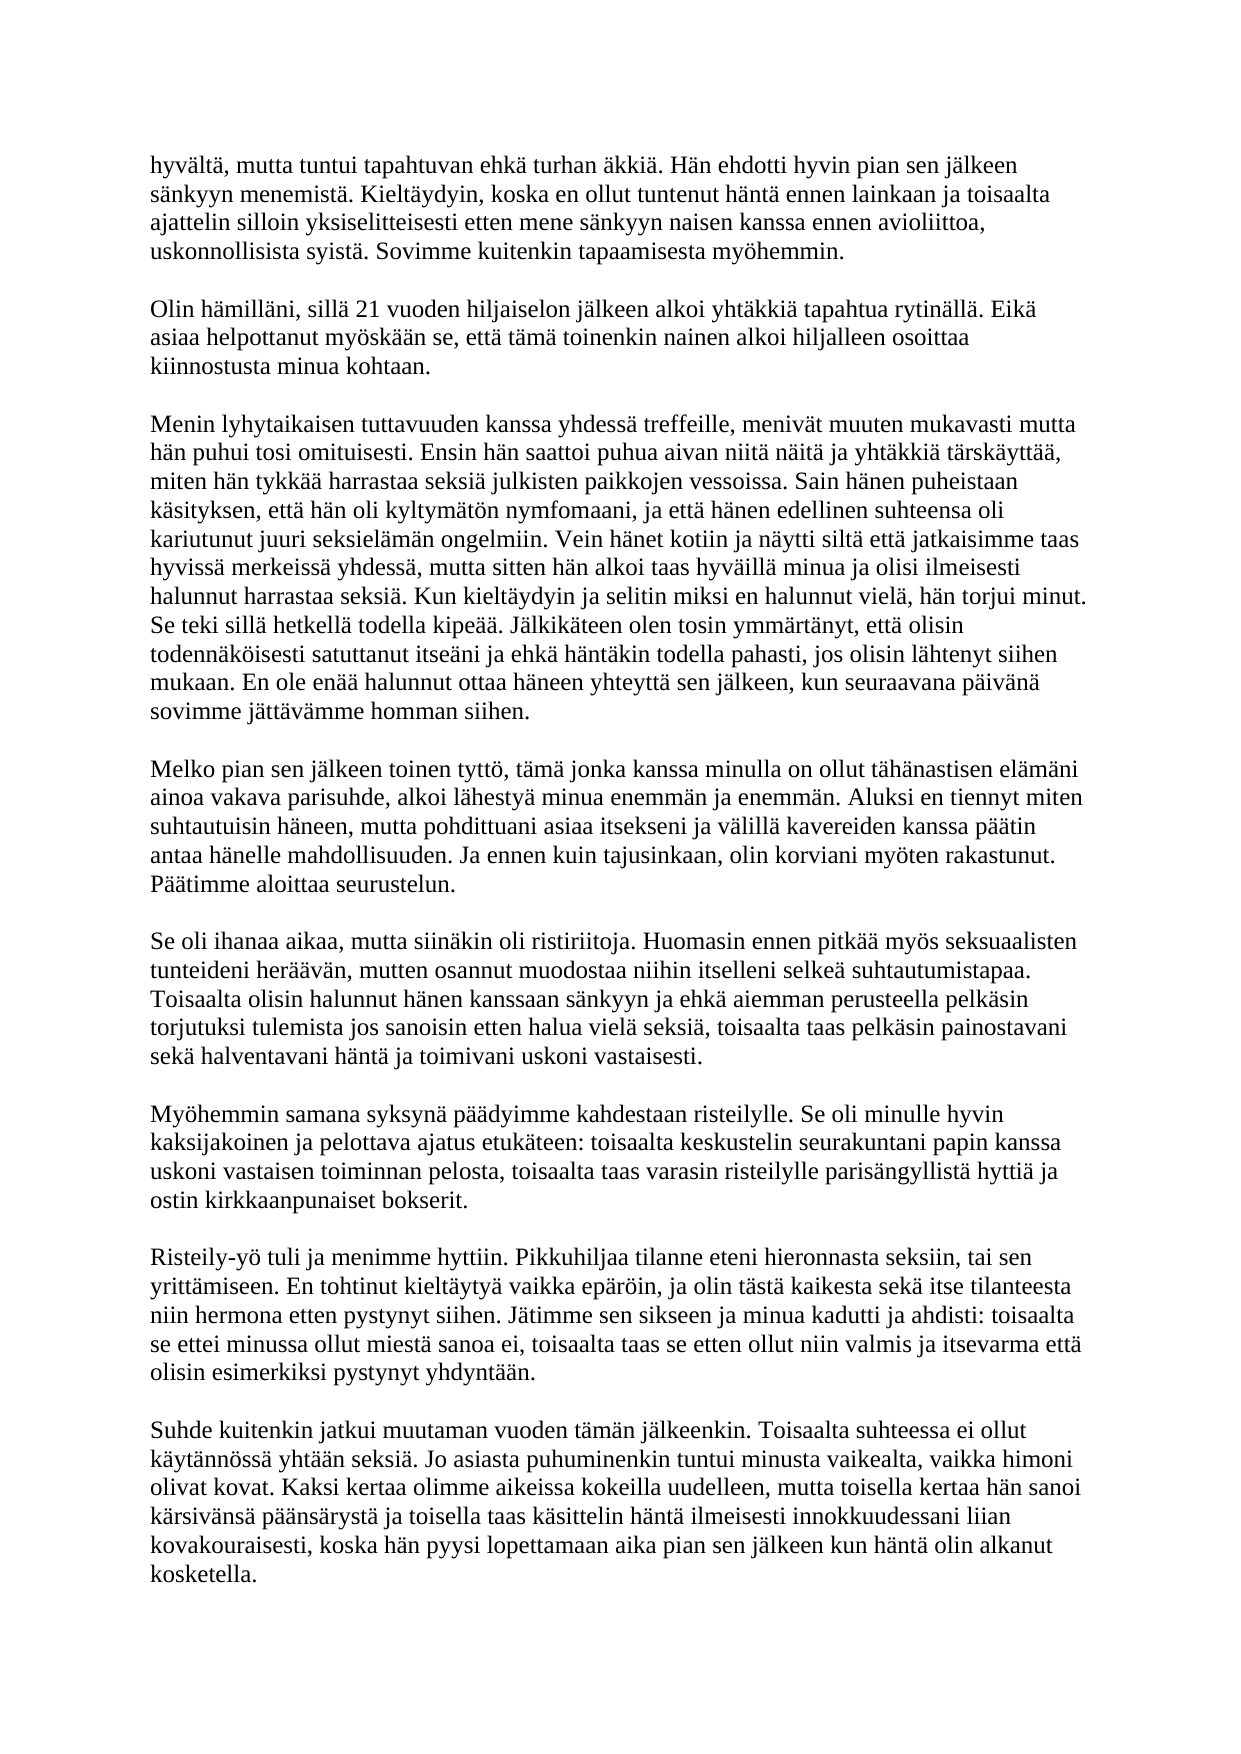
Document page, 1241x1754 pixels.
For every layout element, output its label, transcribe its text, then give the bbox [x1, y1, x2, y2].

text hyvältä, mutta tuntui tapahtuvan ehkä turhan äkkiä. Hän ehdotti hyvin pian sen jälkeen sänkyyn menemistä. Kieltäydyin, koska en ollut tuntenut häntä ennen lainkaan ja toisaalta ajattelin silloin yksiselitteisesti etten mene sänkyyn naisen kanssa ennen avioliittoa, uskonnollisista syistä. Sovimme kuitenkin tapaamisesta myöhemmin. Olin hämilläni, sillä 21 vuoden hiljaiselon jälkeen alkoi yhtäkkiä tapahtua rytinällä. Eikä asiaa helpottanut myöskään se, että tämä toinenkin nainen alkoi hiljalleen osoittaa kiinnostusta minua kohtaan. Menin lyhytaikaisen tuttavuuden kanssa yhdessä treffeille, menivät muuten mukavasti mutta hän puhui tosi omituisesti. Ensin hän saattoi puhua aivan niitä näitä ja yhtäkkiä tärskäyttää, miten hän tykkää harrastaa seksiä julkisten paikkojen vessoissa. Sain hänen puheistaan käsityksen, että hän oli kyltymätön nymfomaani, ja että hänen edellinen suhteensa oli kariutunut juuri seksielämän ongelmiin. Vein hänet kotiin ja näytti siltä että jatkaisimme taas hyvissä merkeissä yhdessä, mutta sitten hän alkoi taas hyväillä minua ja olisi ilmeisesti halunnut harrastaa seksiä. Kun kieltäydyin ja selitin miksi en halunnut vielä, hän torjui minut. Se teki sillä hetkellä todella kipeää. Jälkikäteen olen tosin ymmärtänyt, että olisin todennäköisesti satuttanut itseäni ja ehkä häntäkin todella pahasti, jos olisin lähtenyt siihen mukaan. En ole enää halunnut ottaa häneen yhteyttä sen jälkeen, kun seuraavana päivänä sovimme jättävämme homman siihen. Melko pian sen jälkeen toinen tyttö, tämä jonka kanssa minulla on ollut tähänastisen elämäni ainoa vakava parisuhde, alkoi lähestyä minua enemmän ja enemmän. Aluksi en tiennyt miten suhtautuisin häneen, mutta pohdittuani asiaa itsekseni ja välillä kavereiden kanssa päätin antaa hänelle mahdollisuuden. Ja ennen kuin tajusinkaan, olin korviani myöten rakastunut. Päätimme aloittaa seurustelun. Se oli ihanaa aikaa, mutta siinäkin oli ristiriitoja. Huomasin ennen pitkää myös seksuaalisten tunteideni heräävän, mutten osannut muodostaa niihin itselleni selkeä suhtautumistapaa. Toisaalta olisin halunnut hänen kanssaan sänkyyn ja ehkä aiemman perusteella pelkäsin torjutuksi tulemista jos sanoisin etten halua vielä seksiä, toisaalta taas pelkäsin painostavani sekä halventavani häntä ja toimivani uskoni vastaisesti. Myöhemmin samana syksynä päädyimme kahdestaan risteilylle. Se oli minulle hyvin kaksijakoinen ja pelottava ajatus etukäteen: toisaalta keskustelin seurakuntani papin kanssa uskoni vastaisen toiminnan pelosta, toisaalta taas varasin risteilylle parisängyllistä hyttiä ja ostin kirkkaanpunaiset bokserit. Risteily-yö tuli ja menimme hyttiin. Pikkuhiljaa tilanne eteni hieronnasta seksiin, tai sen yrittämiseen. En tohtinut kieltäytyä vaikka epäröin, ja olin tästä kaikesta sekä itse tilanteesta niin hermona etten pystynyt siihen. Jätimme sen sikseen ja minua kadutti ja ahdisti: toisaalta se ettei minussa ollut miestä sanoa ei, toisaalta taas se etten ollut niin valmis ja itsevarma että olisin esimerkiksi pystynyt yhdyntään. Suhde kuitenkin jatkui muutaman vuoden tämän jälkeenkin. Toisaalta suhteessa ei ollut käytännössä yhtään seksiä. Jo asiasta puhuminenkin tuntui minusta vaikealta, vaikka himoni olivat kovat. Kaksi kertaa olimme aikeissa kokeilla uudelleen, mutta toisella kertaa hän sanoi kärsivänsä päänsärystä ja toisella taas käsittelin häntä ilmeisesti innokkuudessani liian kovakouraisesti, koska hän pyysi lopettamaan aika pian sen jälkeen kun häntä olin alkanut kosketella. [150, 150, 1090, 1587]
